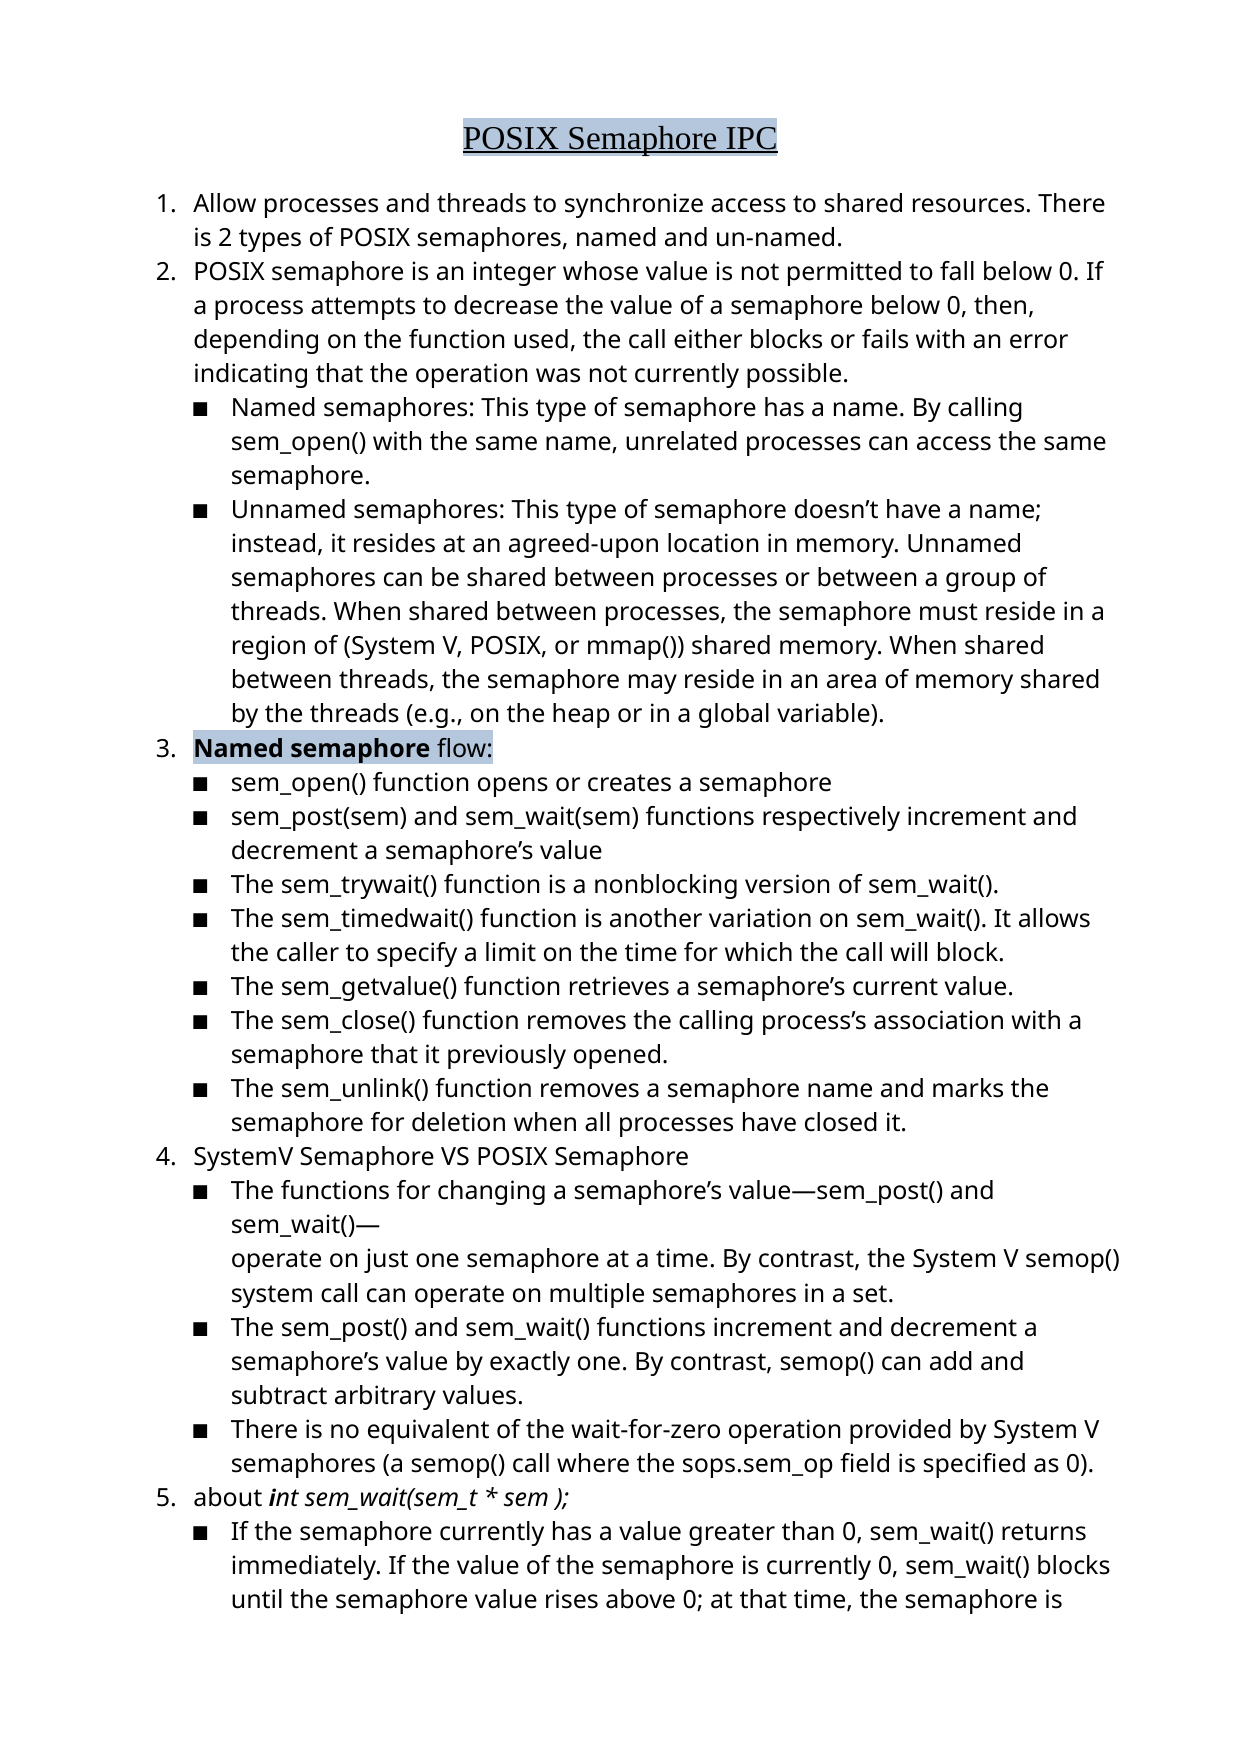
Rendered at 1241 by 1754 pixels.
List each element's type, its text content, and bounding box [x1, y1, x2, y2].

list Unnamed semaphores: This type of semaphore doesn’t have a name; instead, it resides at an agreed-upon location in memory. Unnamed semaphores can be shared between processes or between a group of threads. When shared between processes, the semaphore must reside in a region of (System V, POSIX, or mmap()) shared memory. When shared between threads, the semaphore may reside in an area of memory shared by the threads (e.g., on the heap or in a global variable). [193, 492, 1122, 730]
list The sem_close() function removes the calling process’s association with a semaphore that it previously opened. [193, 1003, 1122, 1071]
text POSIX Semaphore IPC [118, 118, 1122, 185]
list POSIX semaphore is an integer whose value is not permitted to fall below 0. If a process attempts to decrease the value of a semaphore below 0, then, depending on the function used, the call either blocks or fails with an error indicating that the operation was not currently possible. [156, 253, 1122, 389]
list sem_post(sem) and sem_wait(sem) functions respectively increment and decrement a semaphore’s value [193, 798, 1122, 866]
list The sem_getvalue() function retrieves a semaphore’s current value. [193, 969, 1122, 1003]
list The functions for changing a semaphore’s value—sem_post() and sem_wait()— [193, 1173, 1122, 1241]
list The sem_timedwait() function is another variation on sem_wait(). It allows the caller to specify a limit on the time for which the call will block. [193, 901, 1122, 969]
list The sem_trywait() function is a nonblocking version of sem_wait(). [193, 866, 1122, 901]
list If the semaphore currently has a value greater than 0, sem_wait() returns immediately. If the value of the semaphore is currently 0, sem_wait() blocks until the semaphore value rises above 0; at that time, the semaphore is [193, 1514, 1122, 1616]
list about int sem_wait(sem_t * sem ); [156, 1479, 1122, 1514]
list SystemV Semaphore VS POSIX Semaphore [156, 1139, 1122, 1173]
list The sem_unlink() function removes a semaphore name and marks the semaphore for deletion when all processes have closed it. [193, 1071, 1122, 1139]
list Named semaphore flow: [156, 730, 1122, 764]
list The sem_post() and sem_wait() functions increment and decrement a semaphore’s value by exactly one. By contrast, semop() can add and subtract arbitrary values. [193, 1309, 1122, 1411]
list sem_open() function opens or creates a semaphore [193, 764, 1122, 798]
list There is no equivalent of the wait-for-zero operation provided by System V semaphores (a semop() call where the sops.sem_op field is specified as 0). [193, 1411, 1122, 1479]
list Named semaphores: This type of semaphore has a name. By calling sem_open() with the same name, unrelated processes can access the same semaphore. [193, 389, 1122, 492]
list Allow processes and threads to synchronize access to shared resources. There is 2 types of POSIX semaphores, named and un-named. [156, 185, 1122, 253]
list operate on just one semaphore at a time. By contrast, the System V semop() system call can operate on multiple semaphores in a set. [193, 1241, 1122, 1309]
